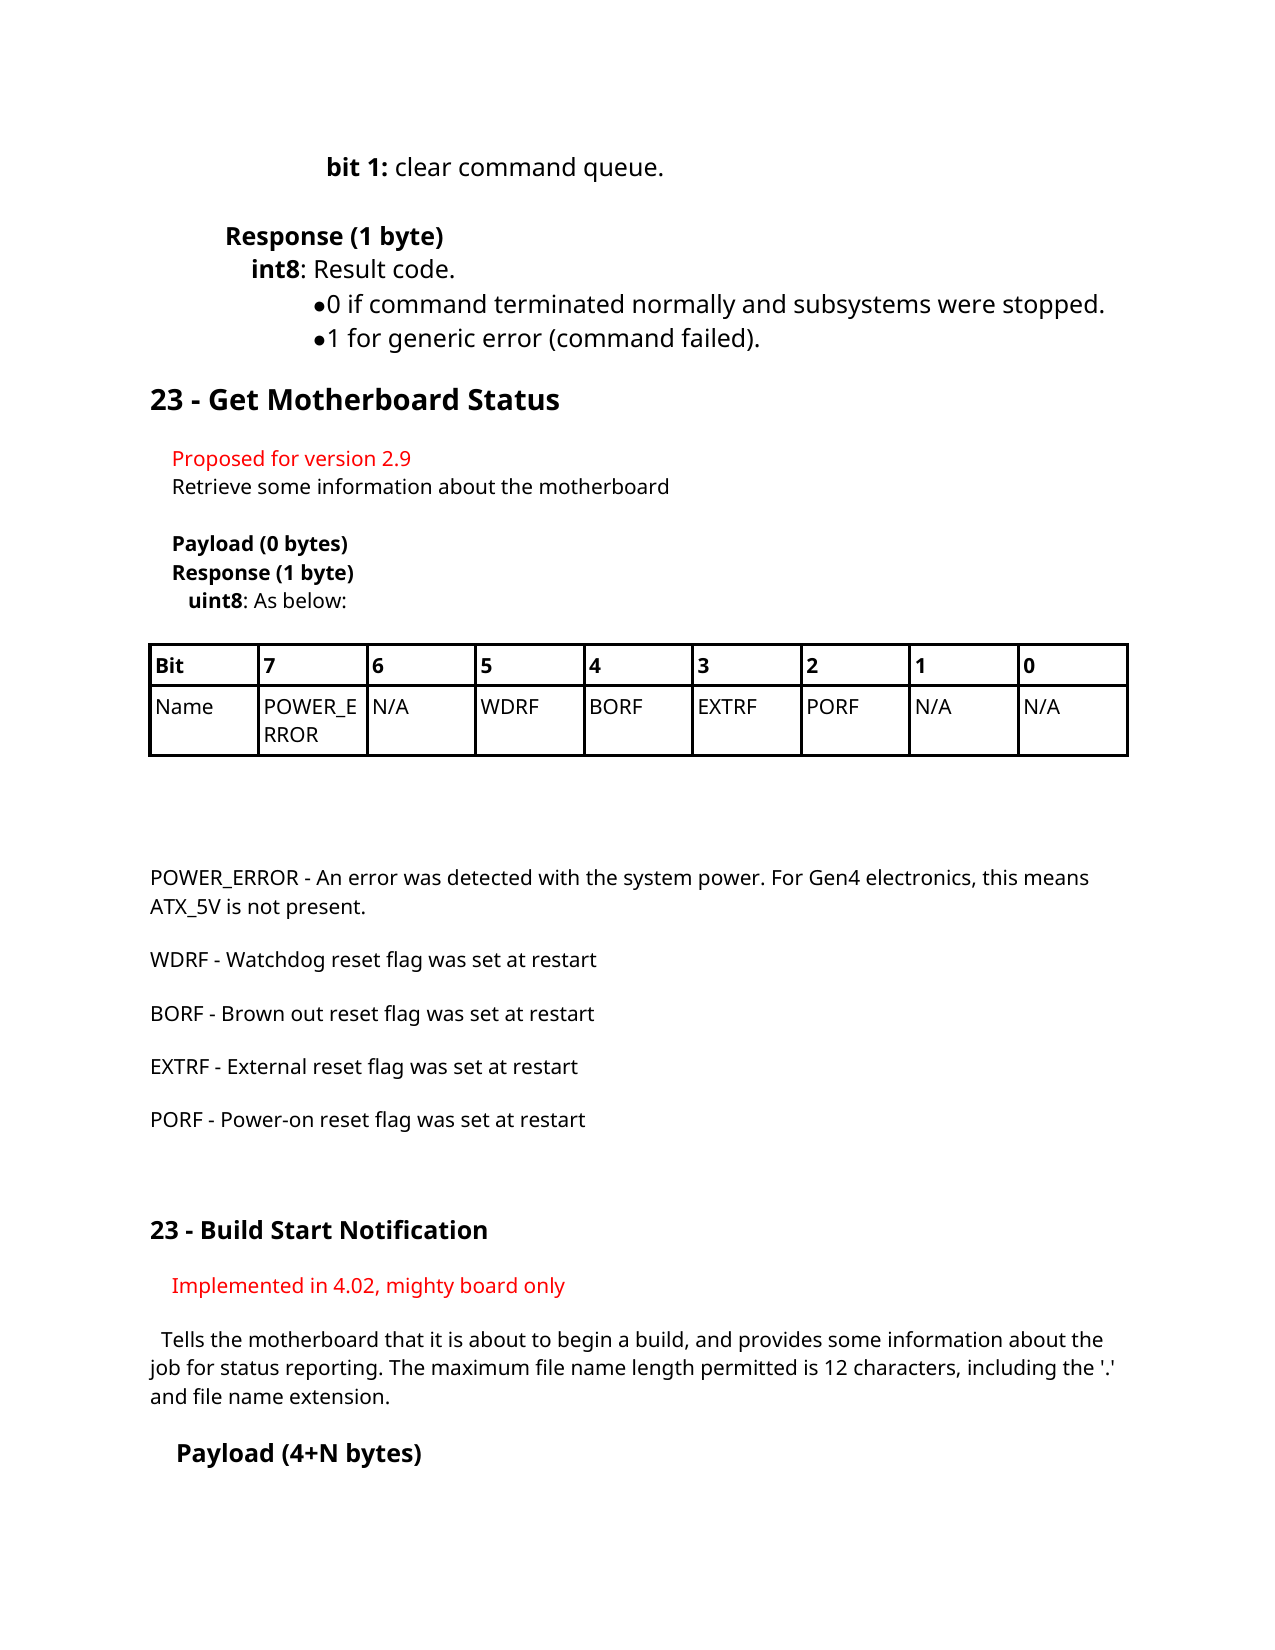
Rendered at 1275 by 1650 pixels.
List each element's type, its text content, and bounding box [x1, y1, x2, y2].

text WDRF - Watchdog reset flag was set at restart [150, 945, 1125, 974]
table_header 4 [586, 646, 691, 684]
table_cell N/A [369, 687, 474, 753]
table_cell N/A [911, 687, 1017, 753]
text int8: Result code. [150, 252, 1125, 286]
table_cell WDRF [477, 687, 583, 753]
text Proposed for version 2.9 [150, 444, 1125, 472]
table_cell N/A [1020, 687, 1126, 753]
table_cell BORF [586, 687, 691, 753]
subtitle 23 - Get Motherboard Status [150, 379, 1125, 419]
text POWER_ERROR - An error was detected with the system power. For Gen4 electronics, this means ATX_5V is not present. [150, 863, 1125, 920]
table_cell POWER_ERROR [260, 687, 366, 753]
table_header 1 [911, 646, 1017, 684]
table_header Bit [152, 646, 257, 684]
text Response (1 byte) [150, 218, 1125, 252]
text Payload (0 bytes) [150, 529, 1125, 558]
list 0 if command terminated normally and subsystems were stopped. [275, 286, 1125, 320]
subtitle 23 - Build Start Notification [150, 1212, 1125, 1247]
table_cell EXTRF [694, 687, 800, 753]
table_header 2 [803, 646, 908, 684]
text Retrieve some information about the motherboard [150, 472, 1125, 501]
text BORF - Brown out reset flag was set at restart [150, 999, 1125, 1027]
text Payload (4+N bytes) [150, 1435, 1125, 1469]
text PORF - Power-on reset flag was set at restart [150, 1106, 1125, 1134]
list 1 for generic error (command failed). [275, 320, 1125, 354]
table_cell Name [152, 687, 257, 753]
table_header 3 [694, 646, 800, 684]
text Tells the motherboard that it is about to begin a build, and provides some information about the job for status reporting. The maximum file name length permitted is 12 characters, including the '.' and file name extension. [150, 1325, 1125, 1410]
text bit 1: clear command queue. [150, 150, 1125, 184]
table_header 6 [369, 646, 474, 684]
text Response (1 byte) [150, 558, 1125, 586]
table_header 0 [1020, 646, 1126, 684]
text uint8: As below: [150, 586, 1125, 615]
table_header 7 [260, 646, 366, 684]
text Implemented in 4.02, mighty board only [150, 1272, 1125, 1300]
text EXTRF - External reset flag was set at restart [150, 1052, 1125, 1081]
table_header 5 [477, 646, 583, 684]
table_cell PORF [803, 687, 908, 753]
